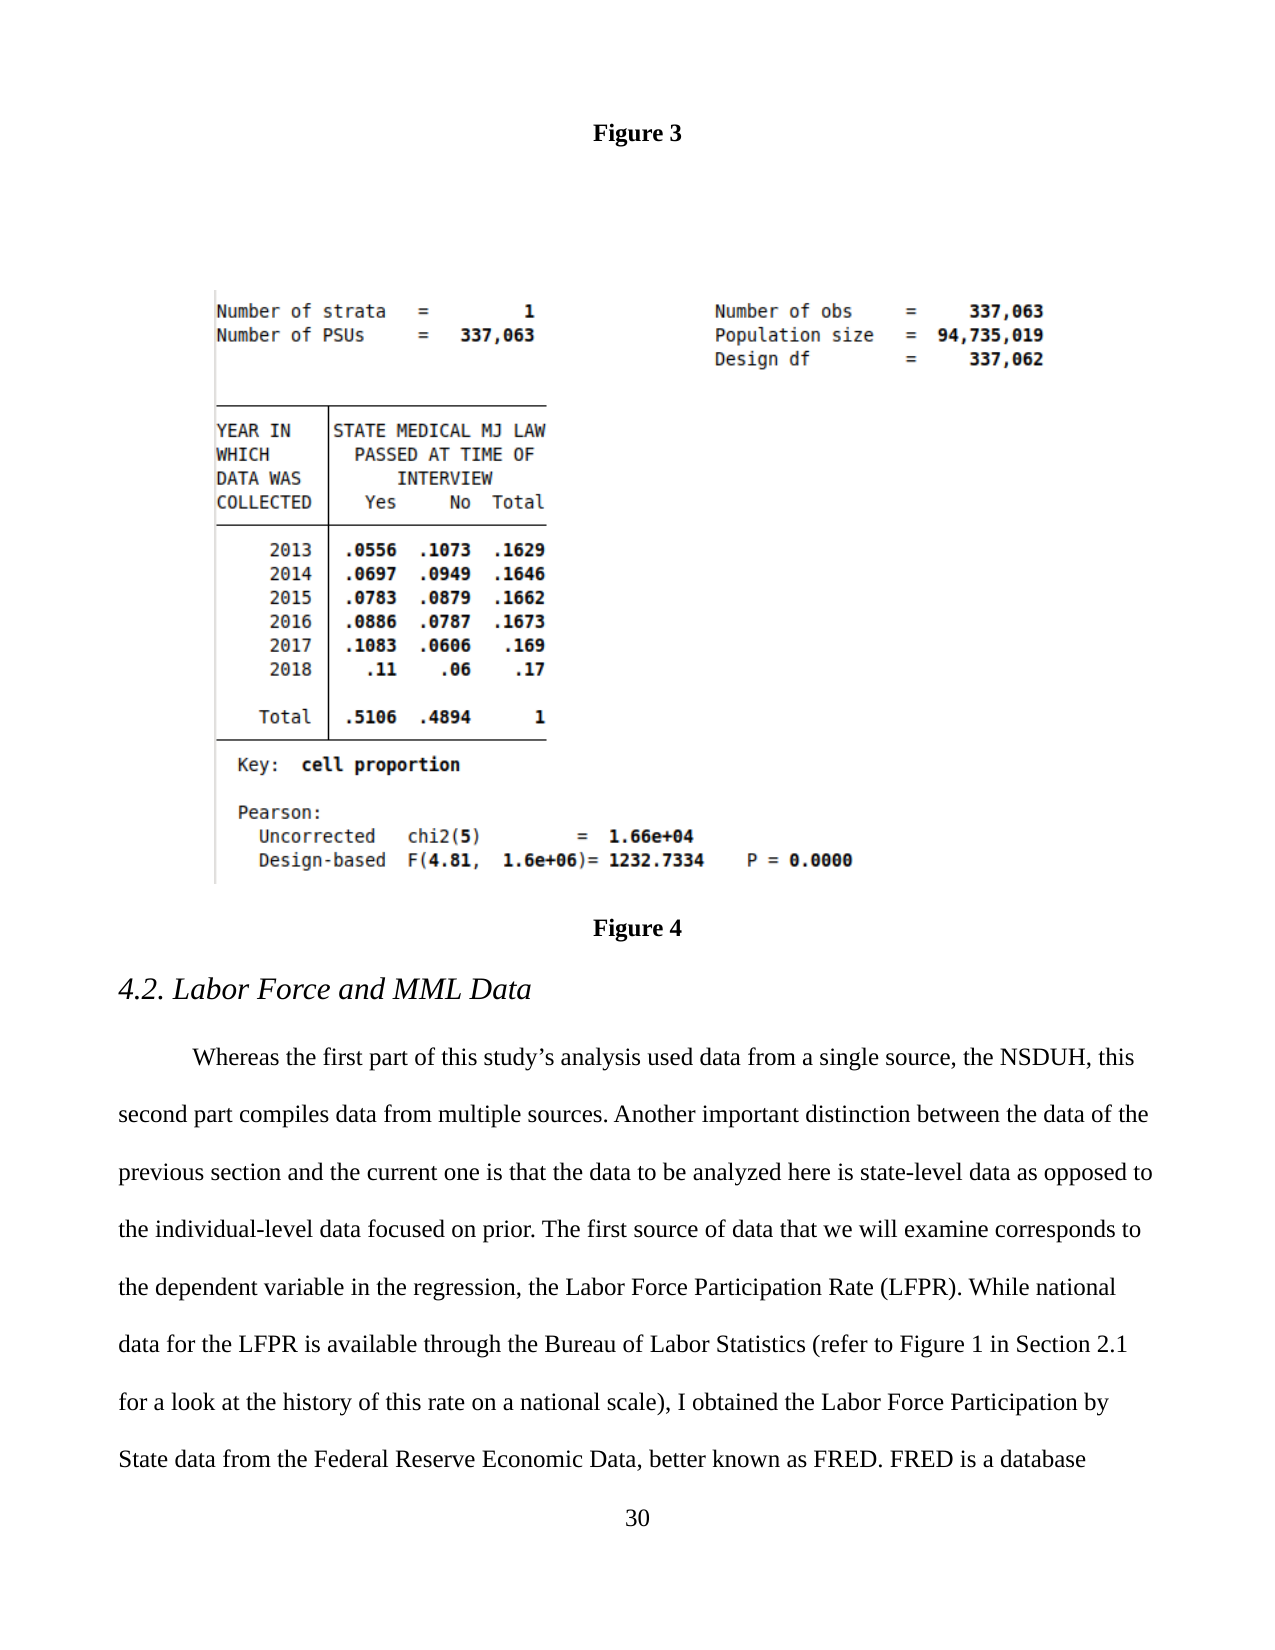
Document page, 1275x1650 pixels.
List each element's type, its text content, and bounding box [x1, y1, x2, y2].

text 4.2. Labor Force and MML Data [118, 970, 1157, 1006]
picture [214, 290, 1061, 884]
text Figure 4 [118, 291, 1157, 941]
text Figure 3 [118, 118, 1157, 147]
text Whereas the first part of this study’s analysis used data from a single source, the NSDUH, this second part compiles data from multiple sources. Another important distinction between the data of the previous section and the current one is that the data to be analyzed here is state-level data as opposed to the individual-level data focused on prior. The first source of data that we will examine corresponds to the dependent variable in the regression, the Labor Force Participation Rate (LFPR). While national data for the LFPR is available through the Bureau of Labor Statistics (refer to Figure 1 in Section 2.1 for a look at the history of this rate on a national scale), I obtained the Labor Force Participation by State data from the Federal Reserve Economic Data, better known as FRED. FRED is a database [118, 1042, 1157, 1473]
